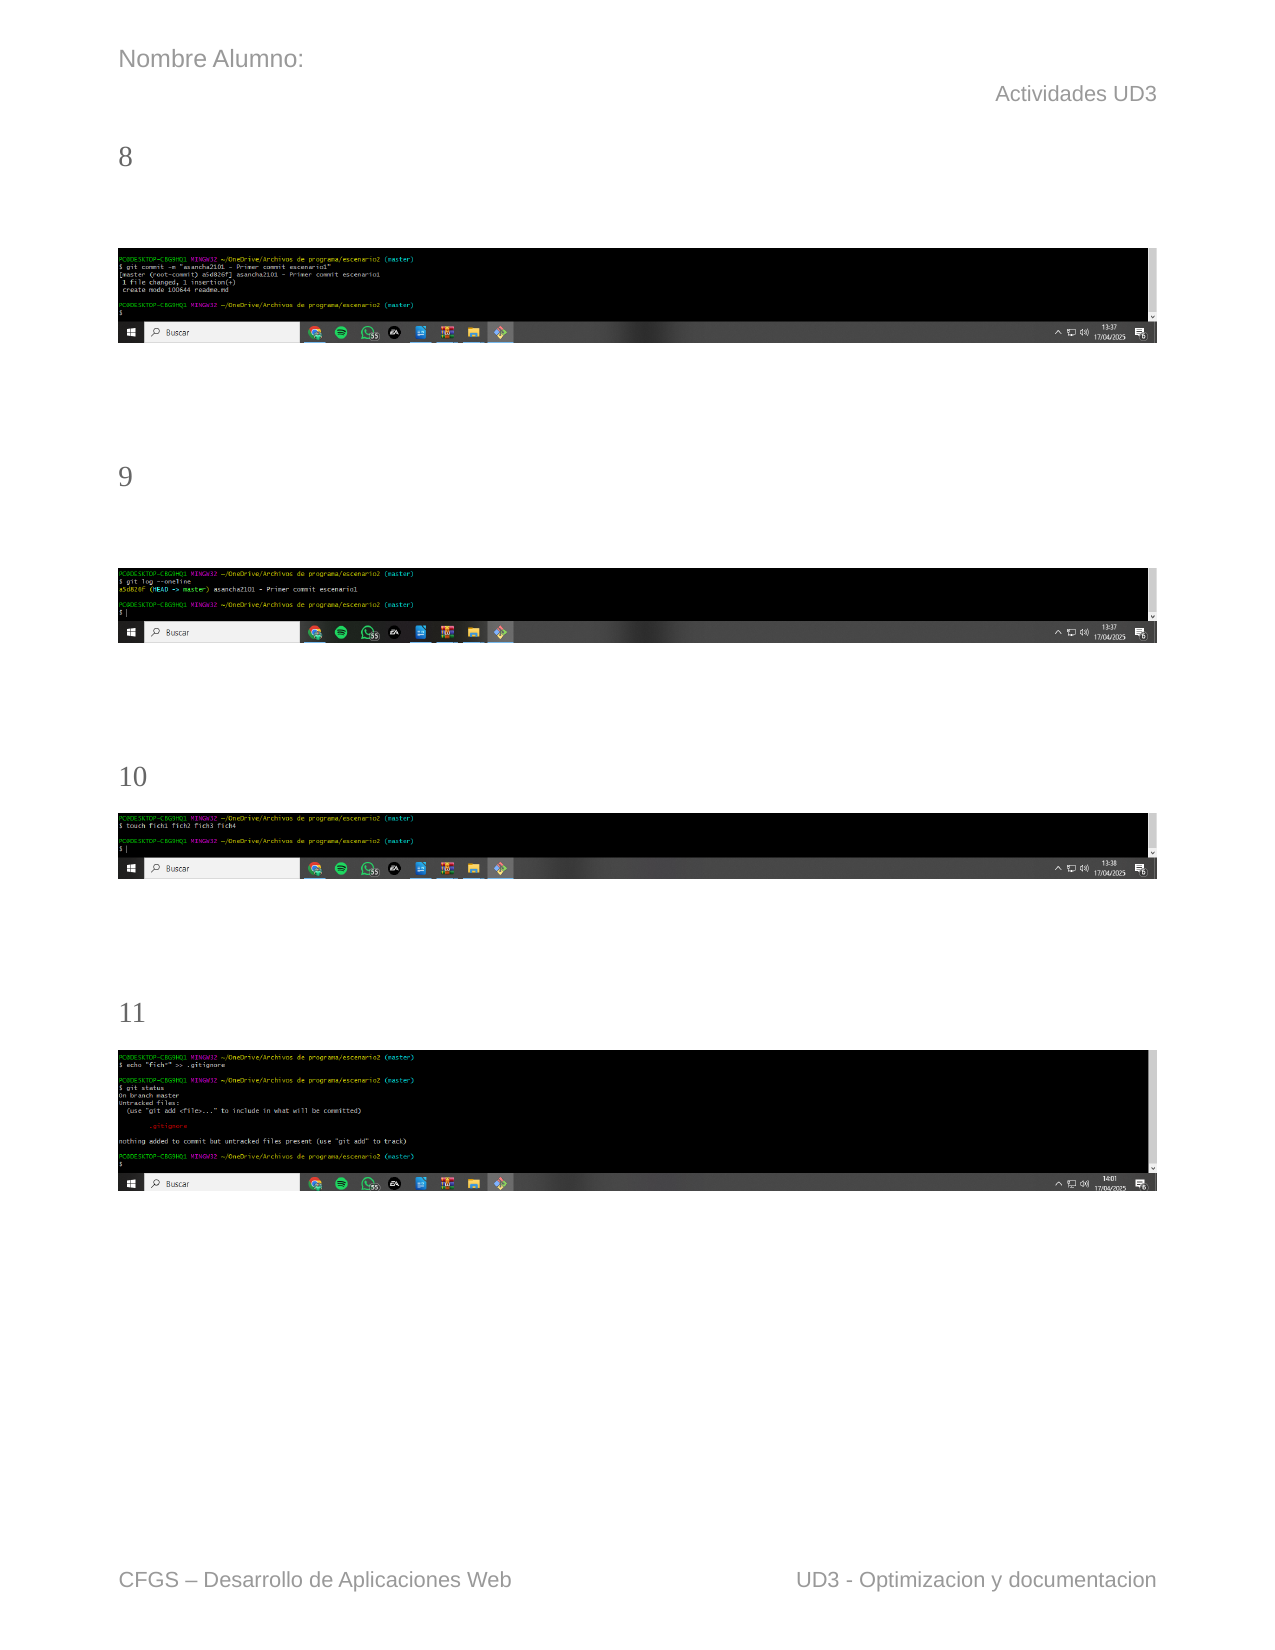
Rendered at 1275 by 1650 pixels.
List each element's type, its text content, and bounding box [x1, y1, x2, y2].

text 9 [118, 459, 1157, 493]
picture [118, 1050, 1157, 1191]
text 10 [118, 759, 1157, 792]
picture [118, 248, 1157, 343]
picture [118, 568, 1157, 643]
picture [118, 813, 1157, 879]
text 11 [118, 995, 1157, 1029]
text 8 [118, 139, 1157, 172]
